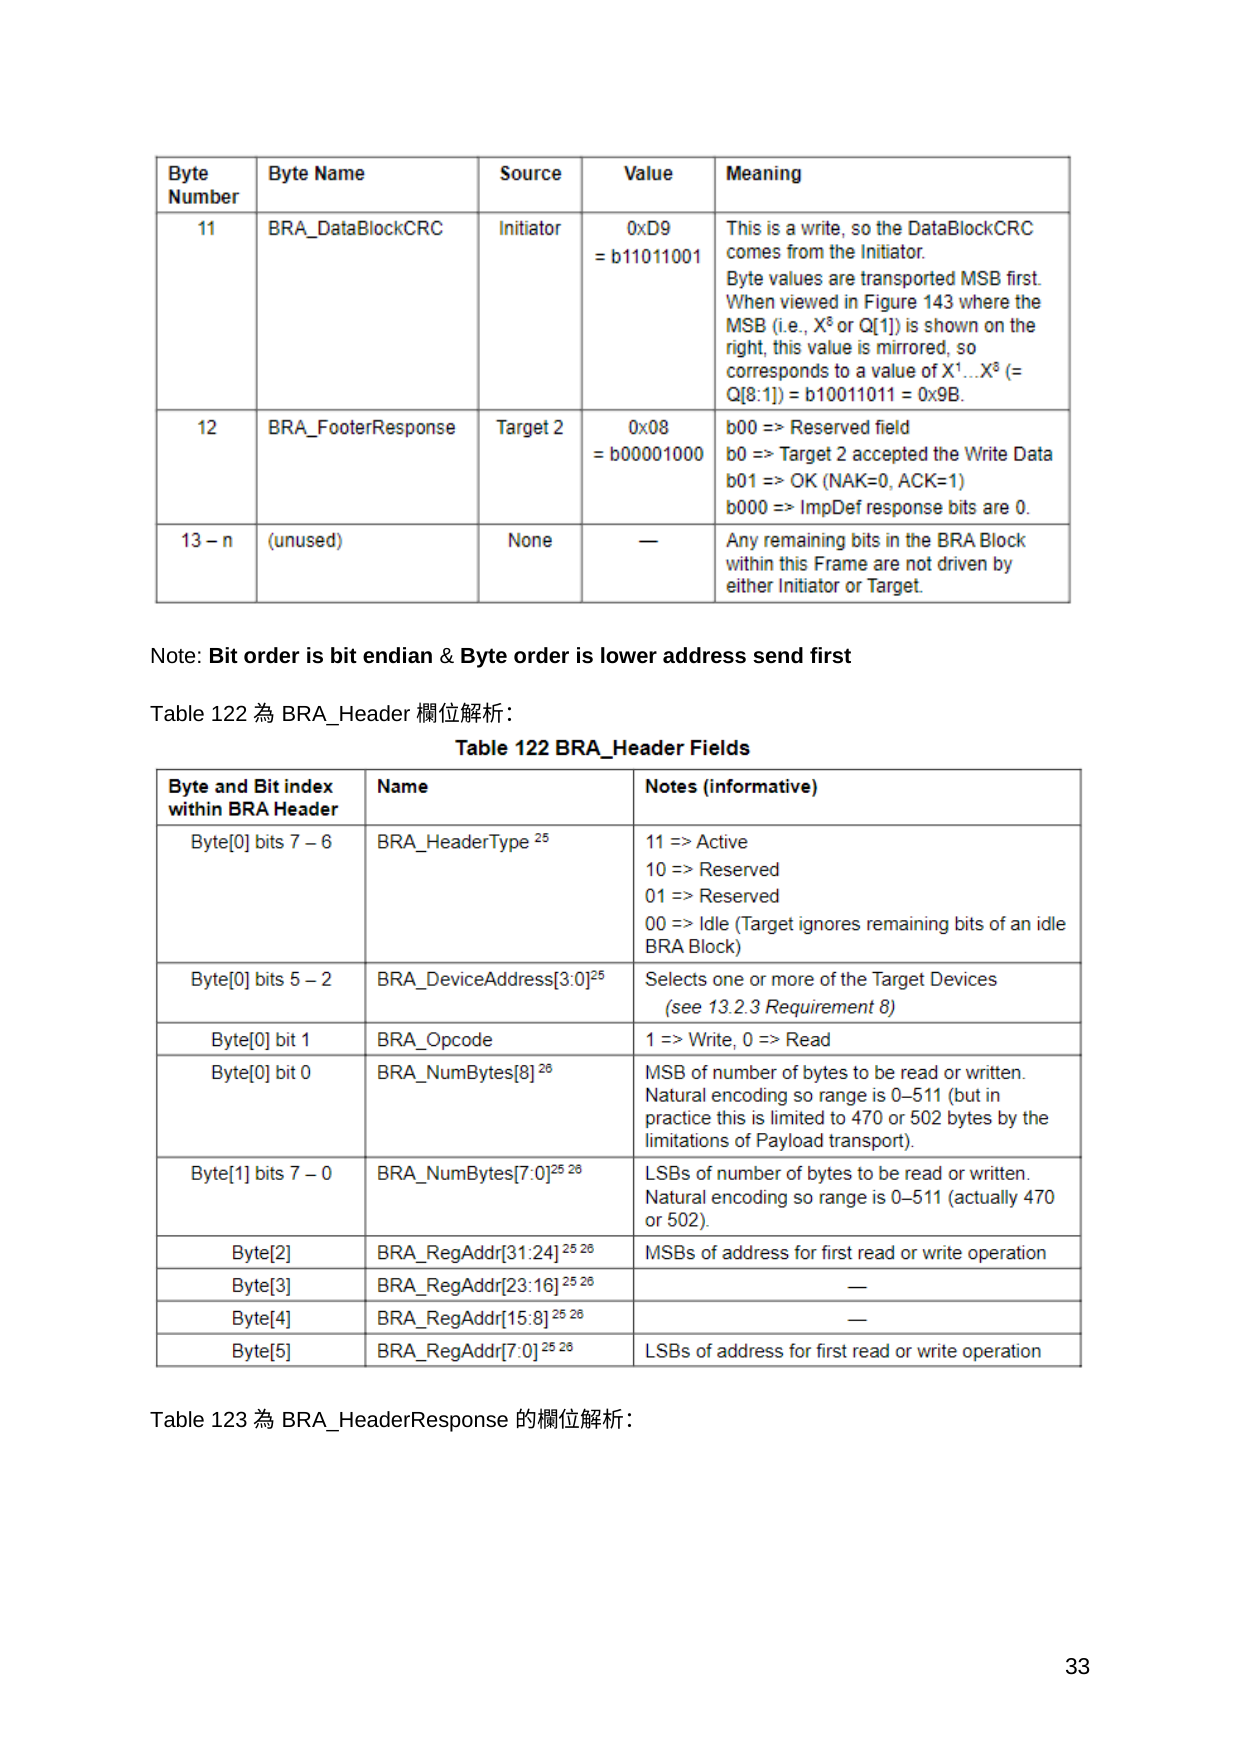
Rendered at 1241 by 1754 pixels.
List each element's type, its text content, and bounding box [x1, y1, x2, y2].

text Note: Bit order is bit endian & Byte order is lower address send first [150, 643, 1090, 669]
text Table 122 為 BRA_Header 欄位解析： [150, 701, 1090, 727]
picture [150, 730, 1091, 1374]
picture [150, 150, 1079, 610]
text Table 123 為 BRA_HeaderResponse 的欄位解析： [150, 1407, 1090, 1432]
